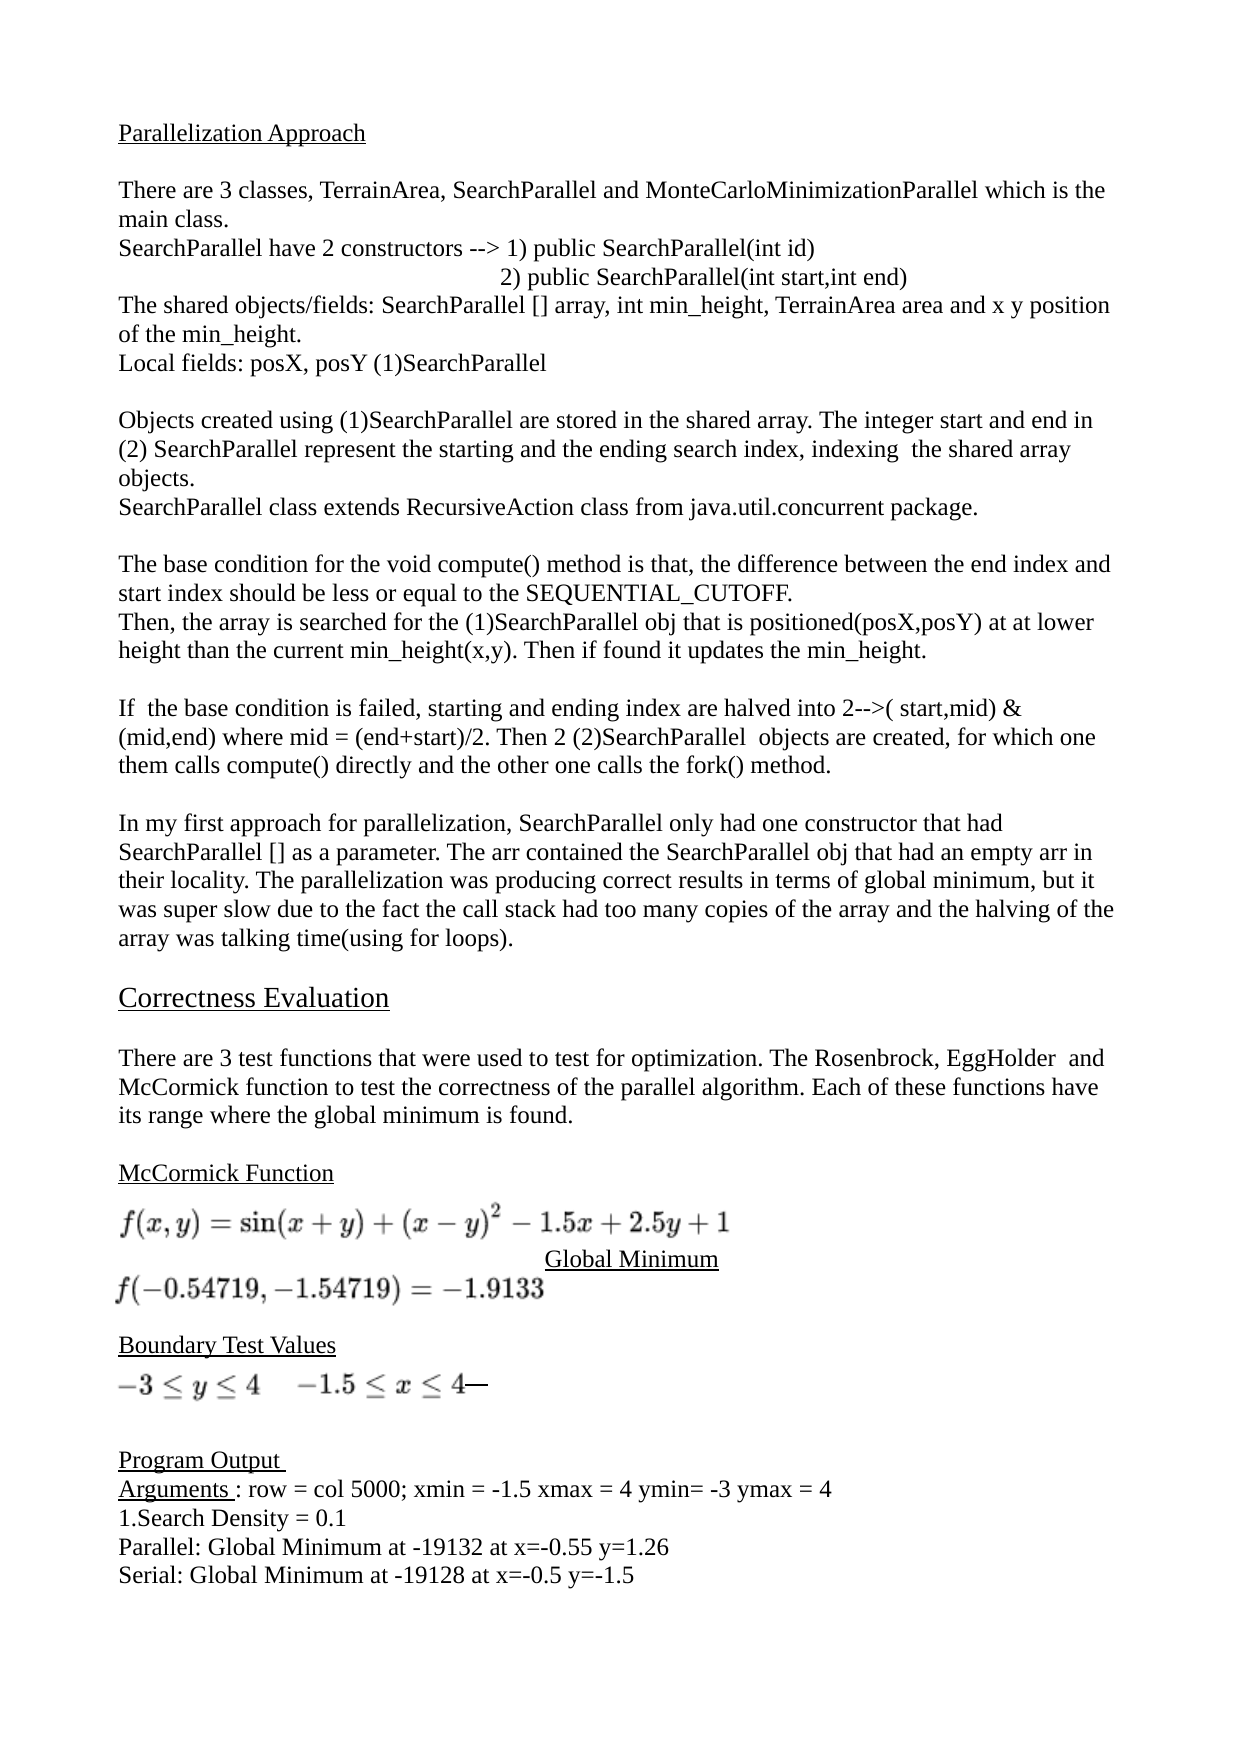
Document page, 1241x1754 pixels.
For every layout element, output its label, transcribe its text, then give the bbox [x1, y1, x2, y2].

picture [119, 1200, 731, 1243]
text Program Output [118, 1445, 1122, 1474]
text 1.Search Density = 0.1 [118, 1503, 1122, 1532]
text 2) public SearchParallel(int start,int end) [118, 262, 1122, 291]
text SearchParallel class extends RecursiveAction class from java.util.concurrent package. [118, 492, 1122, 521]
text Local fields: posX, posY (1)SearchParallel [118, 348, 1122, 377]
text Parallel: Global Minimum at -19132 at x=-0.55 y=1.26 [118, 1532, 1122, 1560]
text Boundary Test Values [118, 1330, 1122, 1359]
text Correctness Evaluation [118, 981, 1122, 1014]
text There are 3 classes, TerrainArea, SearchParallel and MonteCarloMinimizationParallel which is the main class. [118, 176, 1122, 233]
text Objects created using (1)SearchParallel are stored in the shared array. The integer start and end in (2) SearchParallel represent the starting and the ending search index, indexing the shared array objects. [118, 406, 1122, 492]
text Global Minimum [118, 1244, 1122, 1273]
text The shared objects/fields: SearchParallel [] array, int min_height, TerrainArea area and x y position of the min_height. [118, 291, 1122, 348]
text There are 3 test functions that were used to test for optimization. The Rosenbrock, EggHolder and McCormick function to test the correctness of the parallel algorithm. Each of these functions have its range where the global minimum is found. [118, 1043, 1122, 1129]
text If the base condition is failed, starting and ending index are halved into 2-->( start,mid) & (mid,end) where mid = (end+start)/2. Then 2 (2)SearchParallel objects are created, for which one them calls compute() directly and the other one calls the fork() method. [118, 693, 1122, 779]
picture [296, 1370, 466, 1400]
text Arguments : row = col 5000; xmin = -1.5 xmax = 4 ymin= -3 ymax = 4 [118, 1474, 1122, 1503]
text Then, the array is searched for the (1)SearchParallel obj that is positioned(posX,posY) at at lower height than the current min_height(x,y). Then if found it updates the min_height. [118, 607, 1122, 664]
text McCormick Function [118, 1158, 1122, 1187]
picture [117, 1371, 261, 1403]
picture [114, 1272, 545, 1309]
text Serial: Global Minimum at -19128 at x=-0.5 y=-1.5 [118, 1560, 1122, 1589]
text In my first approach for parallelization, SearchParallel only had one constructor that had SearchParallel [] as a parameter. The arr contained the SearchParallel obj that had an empty arr in their locality. The parallelization was producing correct results in terms of global minimum, but it was super slow due to the fact the call stack had too many copies of the array and the halving of the array was talking time(using for loops). [118, 808, 1122, 952]
text The base condition for the void compute() method is that, the difference between the end index and start index should be less or equal to the SEQUENTIAL_CUTOFF. [118, 549, 1122, 607]
text Parallelization Approach [118, 118, 1122, 147]
text SearchParallel have 2 constructors --> 1) public SearchParallel(int id) [118, 233, 1122, 262]
